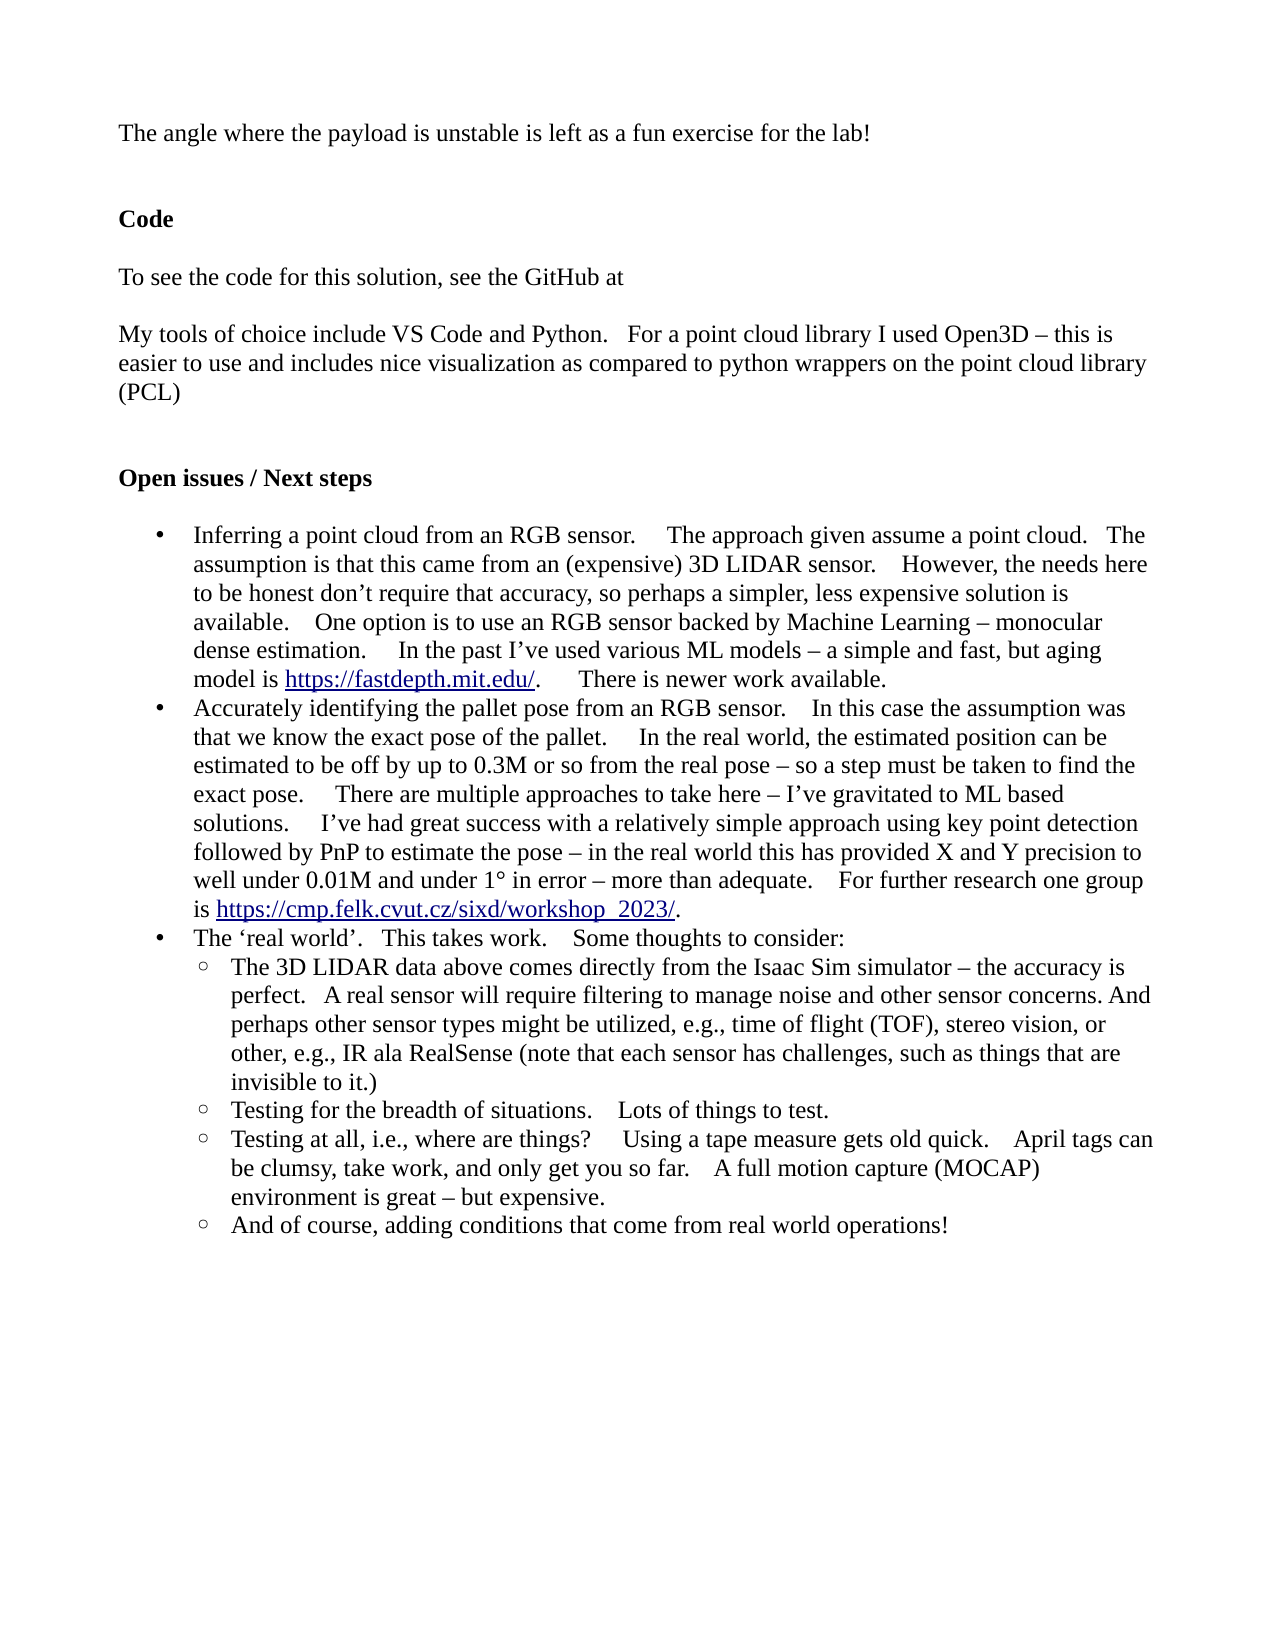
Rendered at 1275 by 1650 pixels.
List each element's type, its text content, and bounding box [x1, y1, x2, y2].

list Testing at all, i.e., where are things? Using a tape measure gets old quick. April tags can be clumsy, take work, and only get you so far. A full motion capture (MOCAP) environment is great – but expensive. [193, 1124, 1157, 1211]
text The angle where the payload is unstable is left as a fun exercise for the lab! [118, 118, 1157, 147]
text My tools of choice include VS Code and Python. For a point cloud library I used Open3D – this is easier to use and includes nice visualization as compared to python wrappers on the point cloud library (PCL) [118, 319, 1157, 406]
list Inferring a point cloud from an RGB sensor. The approach given assume a point cloud. The assumption is that this came from an (expensive) 3D LIDAR sensor. However, the needs here to be honest don’t require that accuracy, so perhaps a simpler, less expensive solution is available. One option is to use an RGB sensor backed by Machine Learning – monocular dense estimation. In the past I’ve used various ML models – a simple and fast, but aging model is https://fastdepth.mit.edu/. There is newer work available. [156, 521, 1157, 693]
list And of course, adding conditions that come from real world operations! [193, 1211, 1157, 1239]
list The ‘real world’. This takes work. Some thoughts to consider: [156, 923, 1157, 952]
text Open issues / Next steps [118, 463, 1157, 492]
list Testing for the breadth of situations. Lots of things to test. [193, 1096, 1157, 1124]
text Code [118, 204, 1157, 233]
text To see the code for this solution, see the GitHub at [118, 262, 1157, 291]
list Accurately identifying the pallet pose from an RGB sensor. In this case the assumption was that we know the exact pose of the pallet. In the real world, the estimated position can be estimated to be off by up to 0.3M or so from the real pose – so a step must be taken to find the exact pose. There are multiple approaches to take here – I’ve gravitated to ML based solutions. I’ve had great success with a relatively simple approach using key point detection followed by PnP to estimate the pose – in the real world this has provided X and Y precision to well under 0.01M and under 1° in error – more than adequate. For further research one group is https://cmp.felk.cvut.cz/sixd/workshop_2023/. [156, 693, 1157, 923]
list The 3D LIDAR data above comes directly from the Isaac Sim simulator – the accuracy is perfect. A real sensor will require filtering to manage noise and other sensor concerns. And perhaps other sensor types might be utilized, e.g., time of flight (TOF), stereo vision, or other, e.g., IR ala RealSense (note that each sensor has challenges, such as things that are invisible to it.) [193, 952, 1157, 1096]
